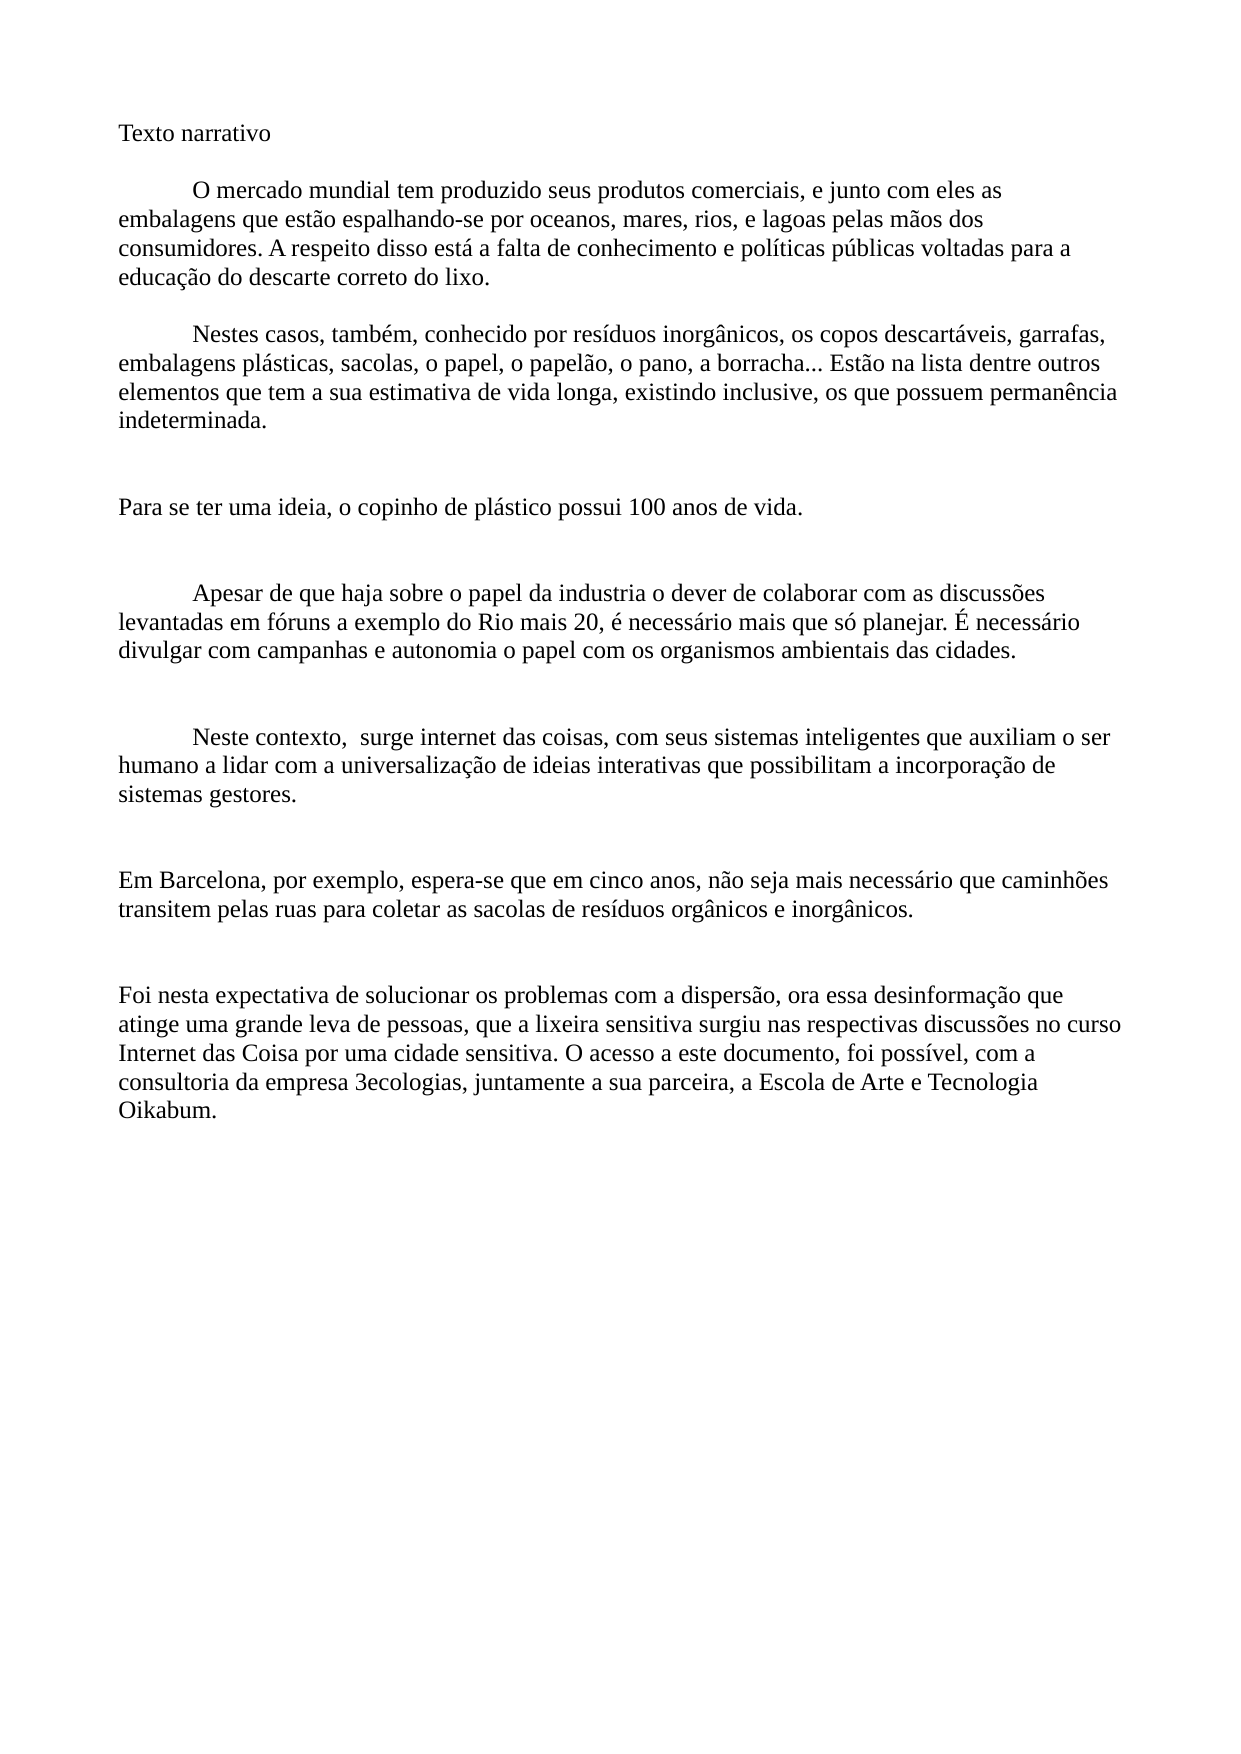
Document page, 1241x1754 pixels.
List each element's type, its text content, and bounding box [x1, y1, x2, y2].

text Em Barcelona, por exemplo, espera-se que em cinco anos, não seja mais necessário que caminhões transitem pelas ruas para coletar as sacolas de resíduos orgânicos e inorgânicos. [118, 866, 1122, 923]
text Foi nesta expectativa de solucionar os problemas com a dispersão, ora essa desinformação que atinge uma grande leva de pessoas, que a lixeira sensitiva surgiu nas respectivas discussões no curso Internet das Coisa por uma cidade sensitiva. O acesso a este documento, foi possível, com a consultoria da empresa 3ecologias, juntamente a sua parceira, a Escola de Arte e Tecnologia Oikabum. [118, 981, 1122, 1124]
text Apesar de que haja sobre o papel da industria o dever de colaborar com as discussões levantadas em fóruns a exemplo do Rio mais 20, é necessário mais que só planejar. É necessário divulgar com campanhas e autonomia o papel com os organismos ambientais das cidades. [118, 578, 1122, 664]
text Para se ter uma ideia, o copinho de plástico possui 100 anos de vida. [118, 492, 1122, 521]
text Nestes casos, também, conhecido por resíduos inorgânicos, os copos descartáveis, garrafas, embalagens plásticas, sacolas, o papel, o papelão, o pano, a borracha... Estão na lista dentre outros elementos que tem a sua estimativa de vida longa, existindo inclusive, os que possuem permanência indeterminada. [118, 319, 1122, 434]
text Neste contexto, surge internet das coisas, com seus sistemas inteligentes que auxiliam o ser humano a lidar com a universalização de ideias interativas que possibilitam a incorporação de sistemas gestores. [118, 722, 1122, 808]
text O mercado mundial tem produzido seus produtos comerciais, e junto com eles as embalagens que estão espalhando-se por oceanos, mares, rios, e lagoas pelas mãos dos consumidores. A respeito disso está a falta de conhecimento e políticas públicas voltadas para a educação do descarte correto do lixo. [118, 176, 1122, 291]
text Texto narrativo [118, 118, 1122, 147]
